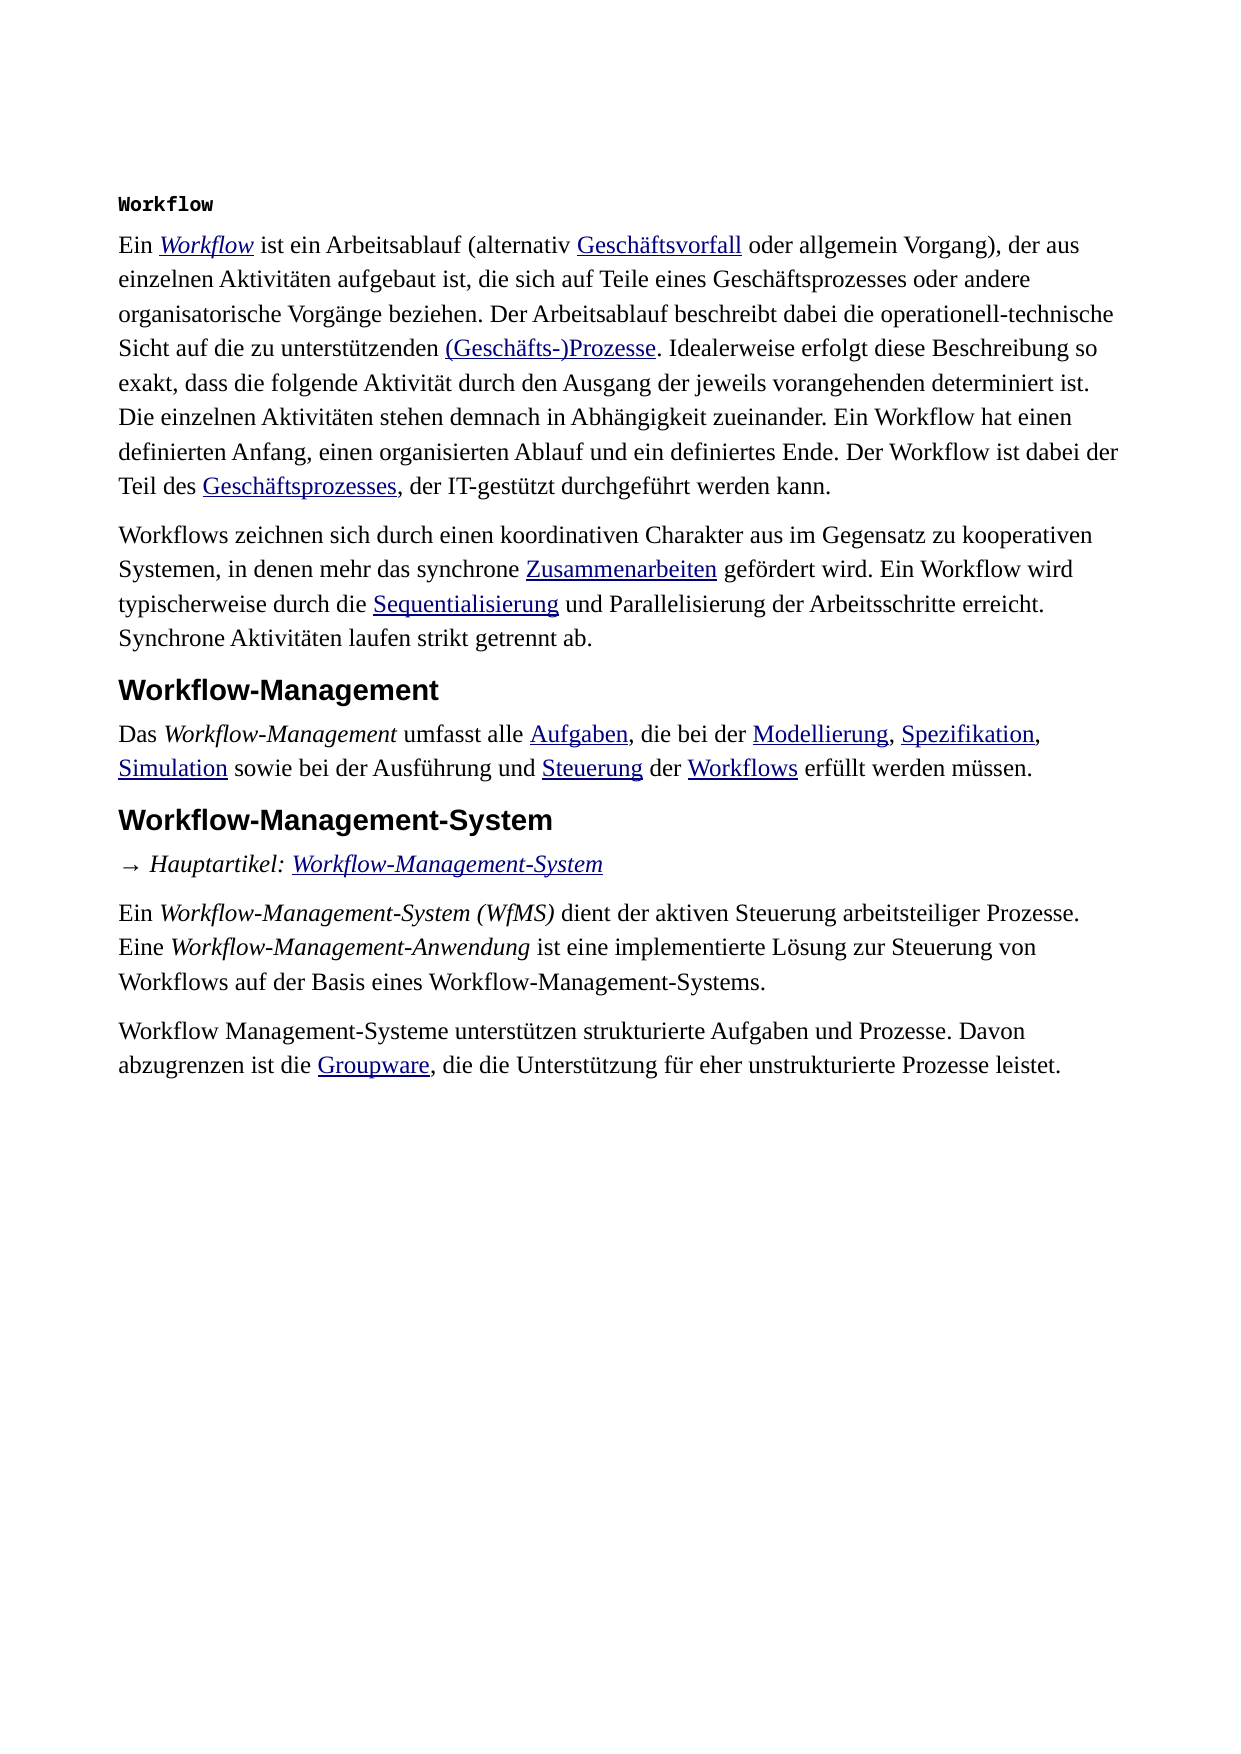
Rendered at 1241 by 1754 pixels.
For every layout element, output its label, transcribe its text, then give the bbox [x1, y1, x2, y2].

text Ein Workflow ist ein Arbeitsablauf (alternativ Geschäftsvorfall oder allgemein Vorgang), der aus einzelnen Aktivitäten aufgebaut ist, die sich auf Teile eines Geschäftsprozesses oder andere organisatorische Vorgänge beziehen. Der Arbeitsablauf beschreibt dabei die operationell-technische Sicht auf die zu unterstützenden (Geschäfts-)Prozesse. Idealerweise erfolgt diese Beschreibung so exakt, dass die folgende Aktivität durch den Ausgang der jeweils vorangehenden determiniert ist. Die einzelnen Aktivitäten stehen demnach in Abhängigkeit zueinander. Ein Workflow hat einen definierten Anfang, einen organisierten Ablauf und ein definiertes Ende. Der Workflow ist dabei der Teil des Geschäftsprozesses, der IT-gestützt durchgeführt werden kann. [118, 230, 1122, 500]
subtitle Workflow-Management [118, 673, 1122, 706]
text Workflows zeichnen sich durch einen koordinativen Charakter aus im Gegensatz zu kooperativen Systemen, in denen mehr das synchrone Zusammenarbeiten gefördert wird. Ein Workflow wird typischerweise durch die Sequentialisierung und Parallelisierung der Arbeitsschritte erreicht. Synchrone Aktivitäten laufen strikt getrennt ab. [118, 520, 1122, 652]
text → Hauptartikel: Workflow-Management-System [118, 849, 1122, 877]
text Das Workflow-Management umfasst alle Aufgaben, die bei der Modellierung, Spezifikation, Simulation sowie bei der Ausführung und Steuerung der Workflows erfüllt werden müssen. [118, 719, 1122, 782]
subtitle Workflow-Management-System [118, 802, 1122, 836]
subtitle Workflow [118, 190, 1122, 217]
text Ein Workflow-Management-System (WfMS) dient der aktiven Steuerung arbeitsteiliger Prozesse. Eine Workflow-Management-Anwendung ist eine implementierte Lösung zur Steuerung von Workflows auf der Basis eines Workflow-Management-Systems. [118, 898, 1122, 995]
text Workflow Management-Systeme unterstützen strukturierte Aufgaben und Prozesse. Davon abzugrenzen ist die Groupware, die die Unterstützung für eher unstrukturierte Prozesse leistet. [118, 1016, 1122, 1079]
